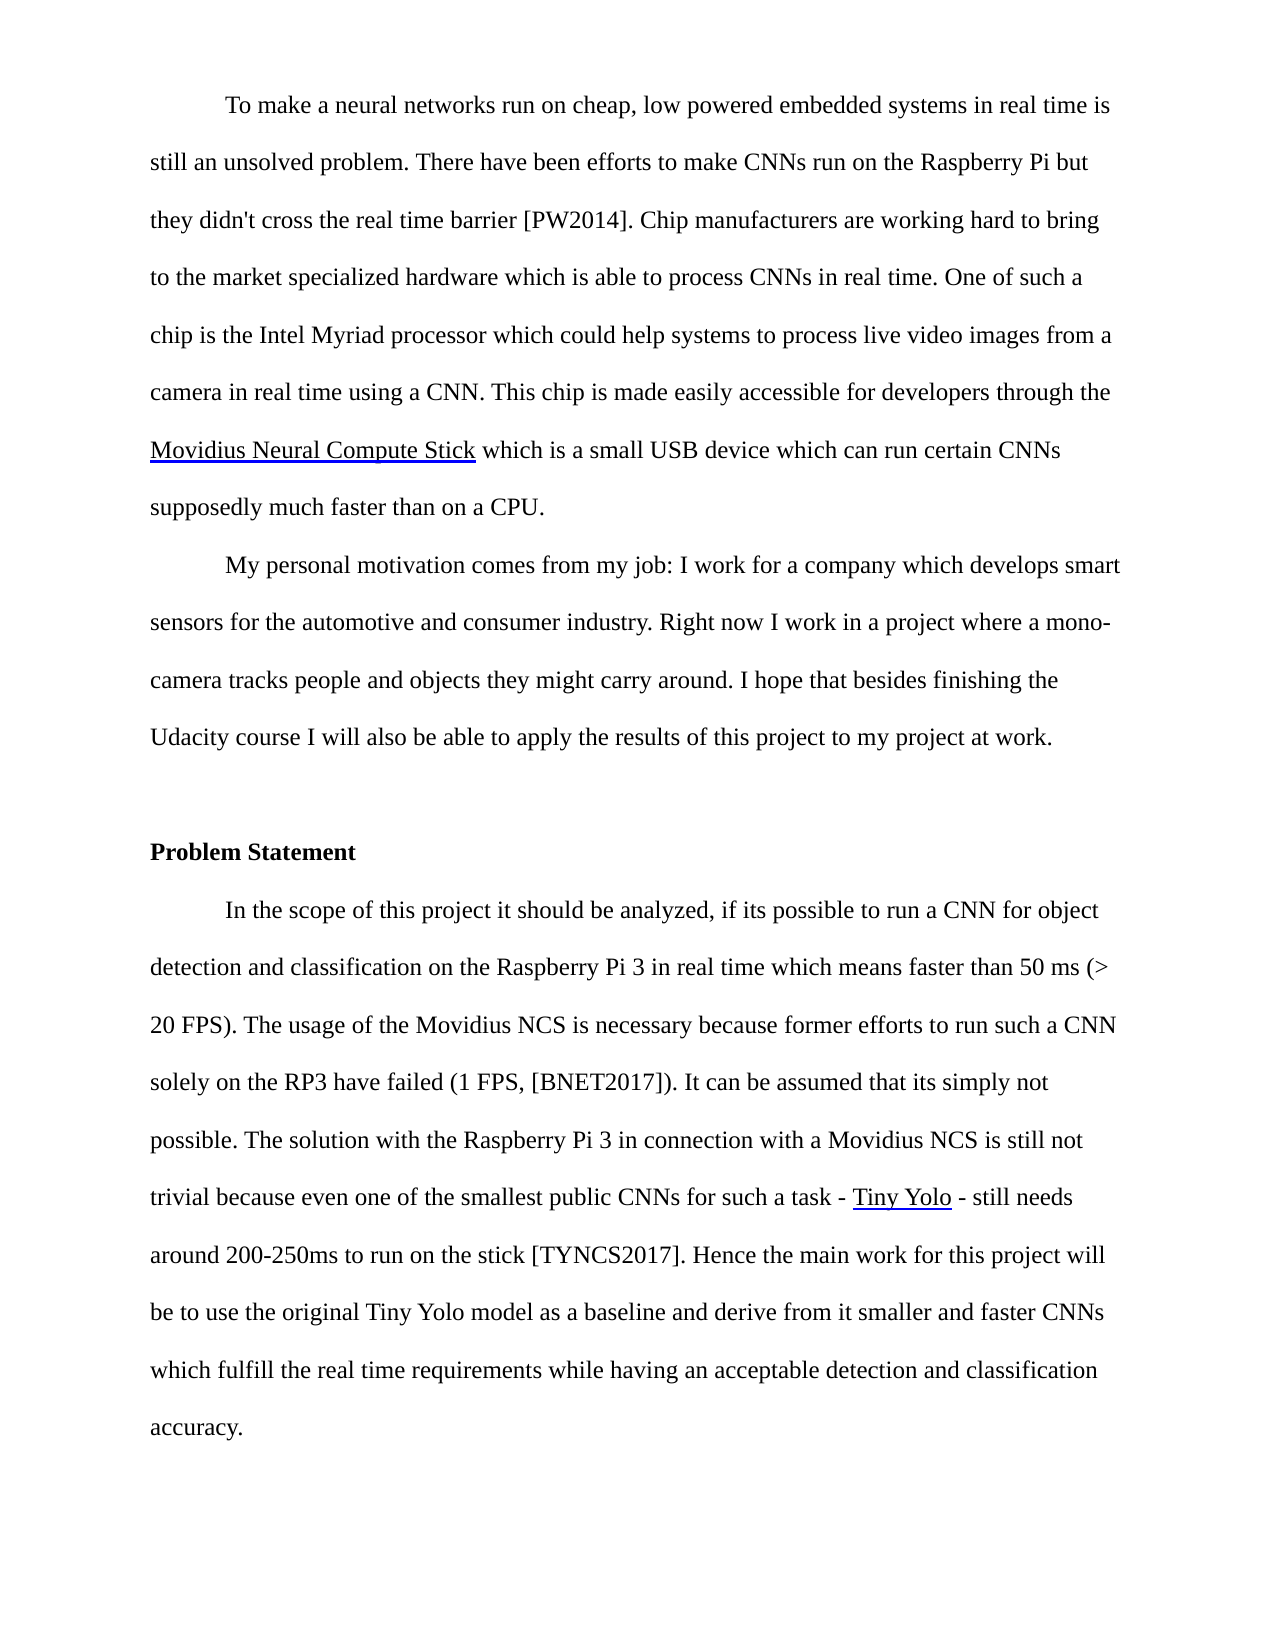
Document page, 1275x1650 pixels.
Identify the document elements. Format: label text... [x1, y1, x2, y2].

text To make a neural networks run on cheap, low powered embedded systems in real time is still an unsolved problem. There have been efforts to make CNNs run on the Raspberry Pi but they didn't cross the real time barrier [PW2014]. Chip manufacturers are working hard to bring to the market specialized hardware which is able to process CNNs in real time. One of such a chip is the Intel Myriad processor which could help systems to process live video images from a camera in real time using a CNN. This chip is made easily accessible for developers through the Movidius Neural Compute Stick which is a small USB device which can run certain CNNs supposedly much faster than on a CPU. [150, 90, 1125, 521]
subtitle Problem Statement [150, 837, 1125, 866]
text In the scope of this project it should be analyzed, if its possible to run a CNN for object detection and classification on the Raspberry Pi 3 in real time which means faster than 50 ms (> 20 FPS). The usage of the Movidius NCS is necessary because former efforts to run such a CNN solely on the RP3 have failed (1 FPS, [BNET2017]). It can be assumed that its simply not possible. The solution with the Raspberry Pi 3 in connection with a Movidius NCS is still not trivial because even one of the smallest public CNNs for such a task - Tiny Yolo - still needs around 200-250ms to run on the stick [TYNCS2017]. Hence the main work for this project will be to use the original Tiny Yolo model as a baseline and derive from it smaller and faster CNNs which fulfill the real time requirements while having an acceptable detection and classification accuracy. [150, 895, 1125, 1441]
text My personal motivation comes from my job: I work for a company which develops smart sensors for the automotive and consumer industry. Right now I work in a project where a mono-camera tracks people and objects they might carry around. I hope that besides finishing the Udacity course I will also be able to apply the results of this project to my project at work. [150, 550, 1125, 751]
